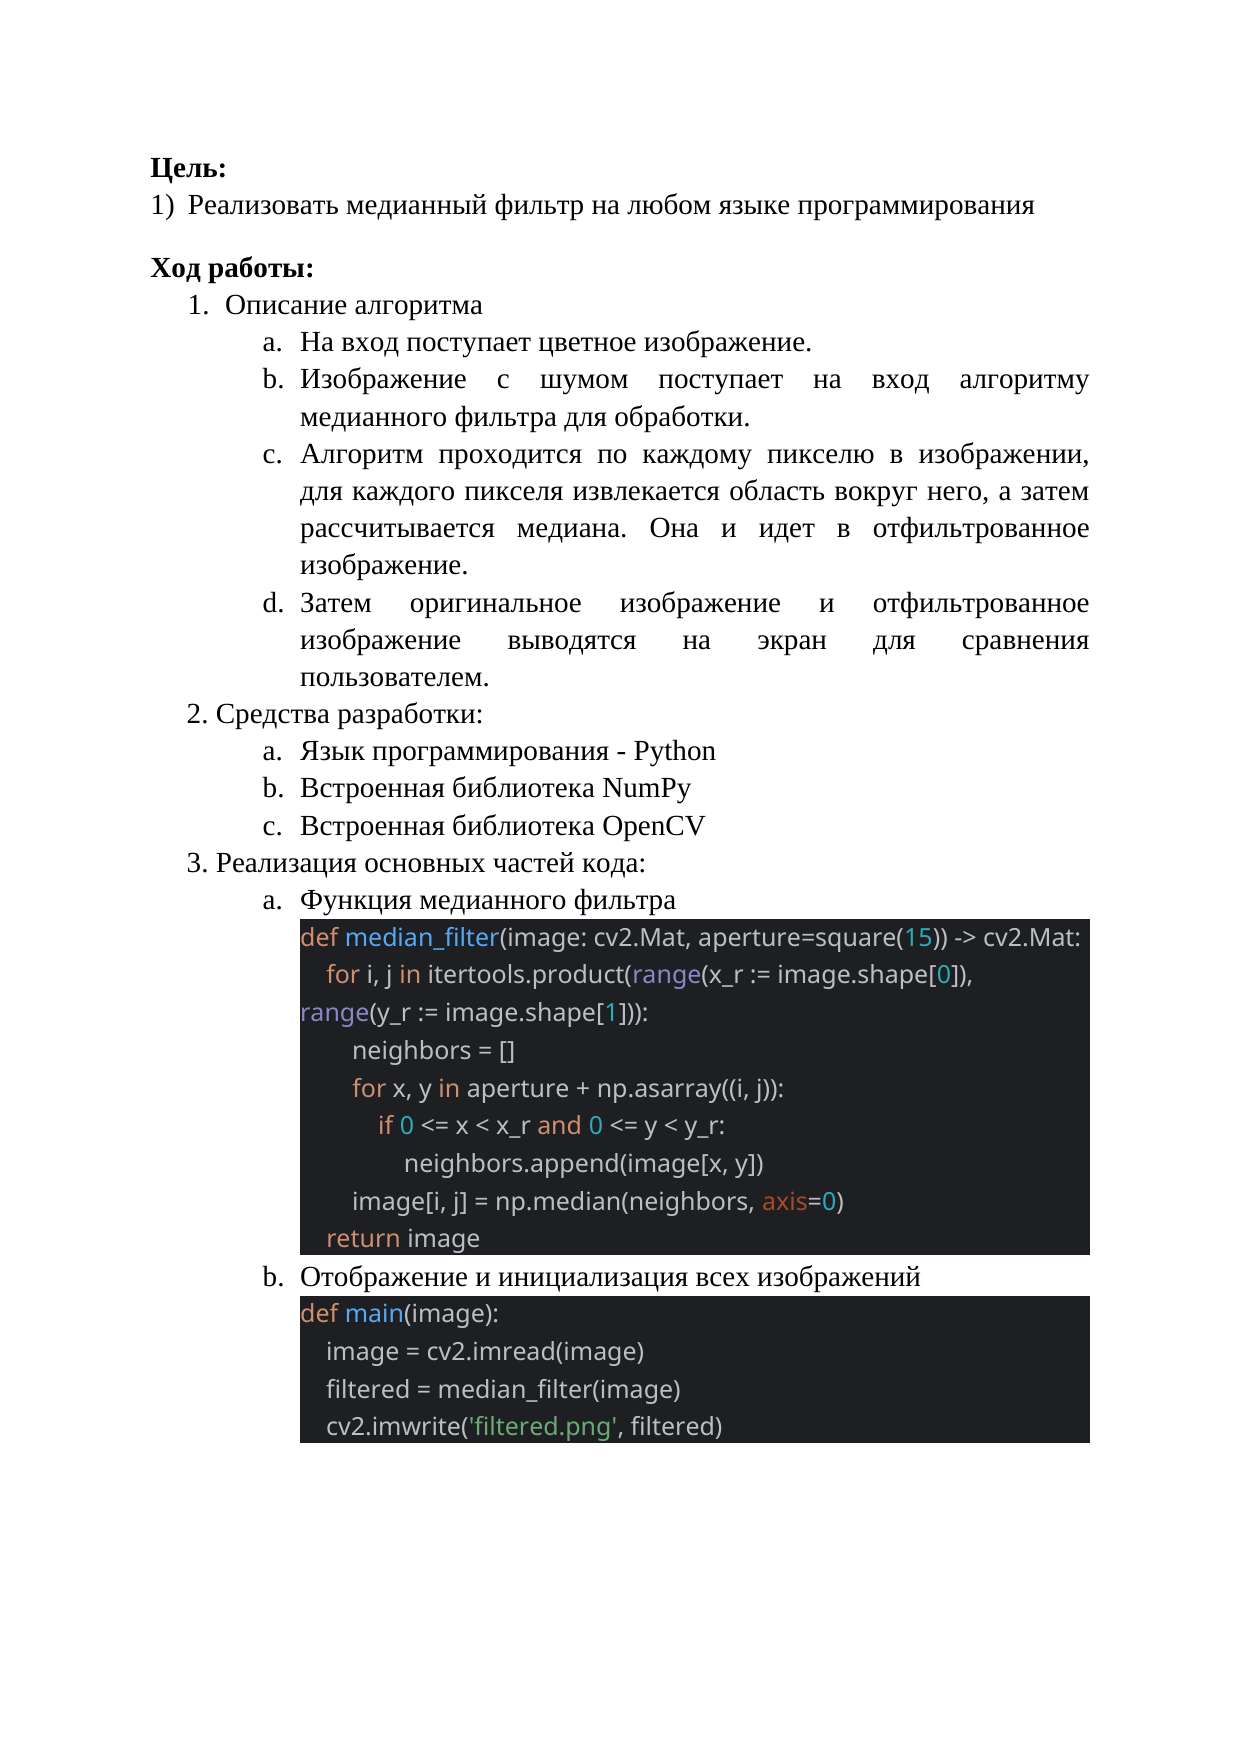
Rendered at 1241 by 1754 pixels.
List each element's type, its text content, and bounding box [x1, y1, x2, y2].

list Отображение и инициализация всех изображений [262, 1259, 1090, 1292]
list Описание алгоритма [187, 287, 1090, 321]
list На вход поступает цветное изображение. [262, 324, 1090, 358]
list Функция медианного фильтра [262, 882, 1090, 916]
text Цель: [150, 150, 1090, 183]
list Реализовать медианный фильтр на любом языке программирования [150, 187, 1090, 221]
text 3. Реализация основных частей кода: [150, 845, 1090, 878]
text 2. Средства разработки: [150, 696, 1090, 730]
text def main(image): image = cv2.imread(image) filtered = median_filter(image) cv2.imwrite('filtered.png', filtered) [300, 1296, 1090, 1443]
list Встроенная библиотека NumPy [262, 771, 1090, 804]
text Ход работы: [150, 250, 1090, 283]
list Изображение с шумом поступает на вход алгоритму медианного фильтра для обработки. [262, 362, 1090, 432]
list Затем оригинальное изображение и отфильтрованное изображение выводятся на экран для сравнения пользователем. [262, 585, 1090, 693]
list Язык программирования - Python [262, 733, 1090, 767]
list Алгоритм проходится по каждому пикселю в изображении, для каждого пикселя извлекается область вокруг него, а затем рассчитывается медиана. Она и идет в отфильтрованное изображение. [262, 436, 1090, 581]
list Встроенная библиотека OpenCV [262, 808, 1090, 841]
text def median_filter(image: cv2.Mat, aperture=square(15)) -> cv2.Mat: for i, j in itertools.product(range(x_r := image.shape[0]), range(y_r := image.shape[1])): neighbors = [] for x, y in aperture + np.asarray((i, j)): if 0 <= x < x_r and 0 <= y < y_r: neighbors.append(image[x, y]) image[i, j] = np.median(neighbors, axis=0) return image [300, 919, 1090, 1255]
